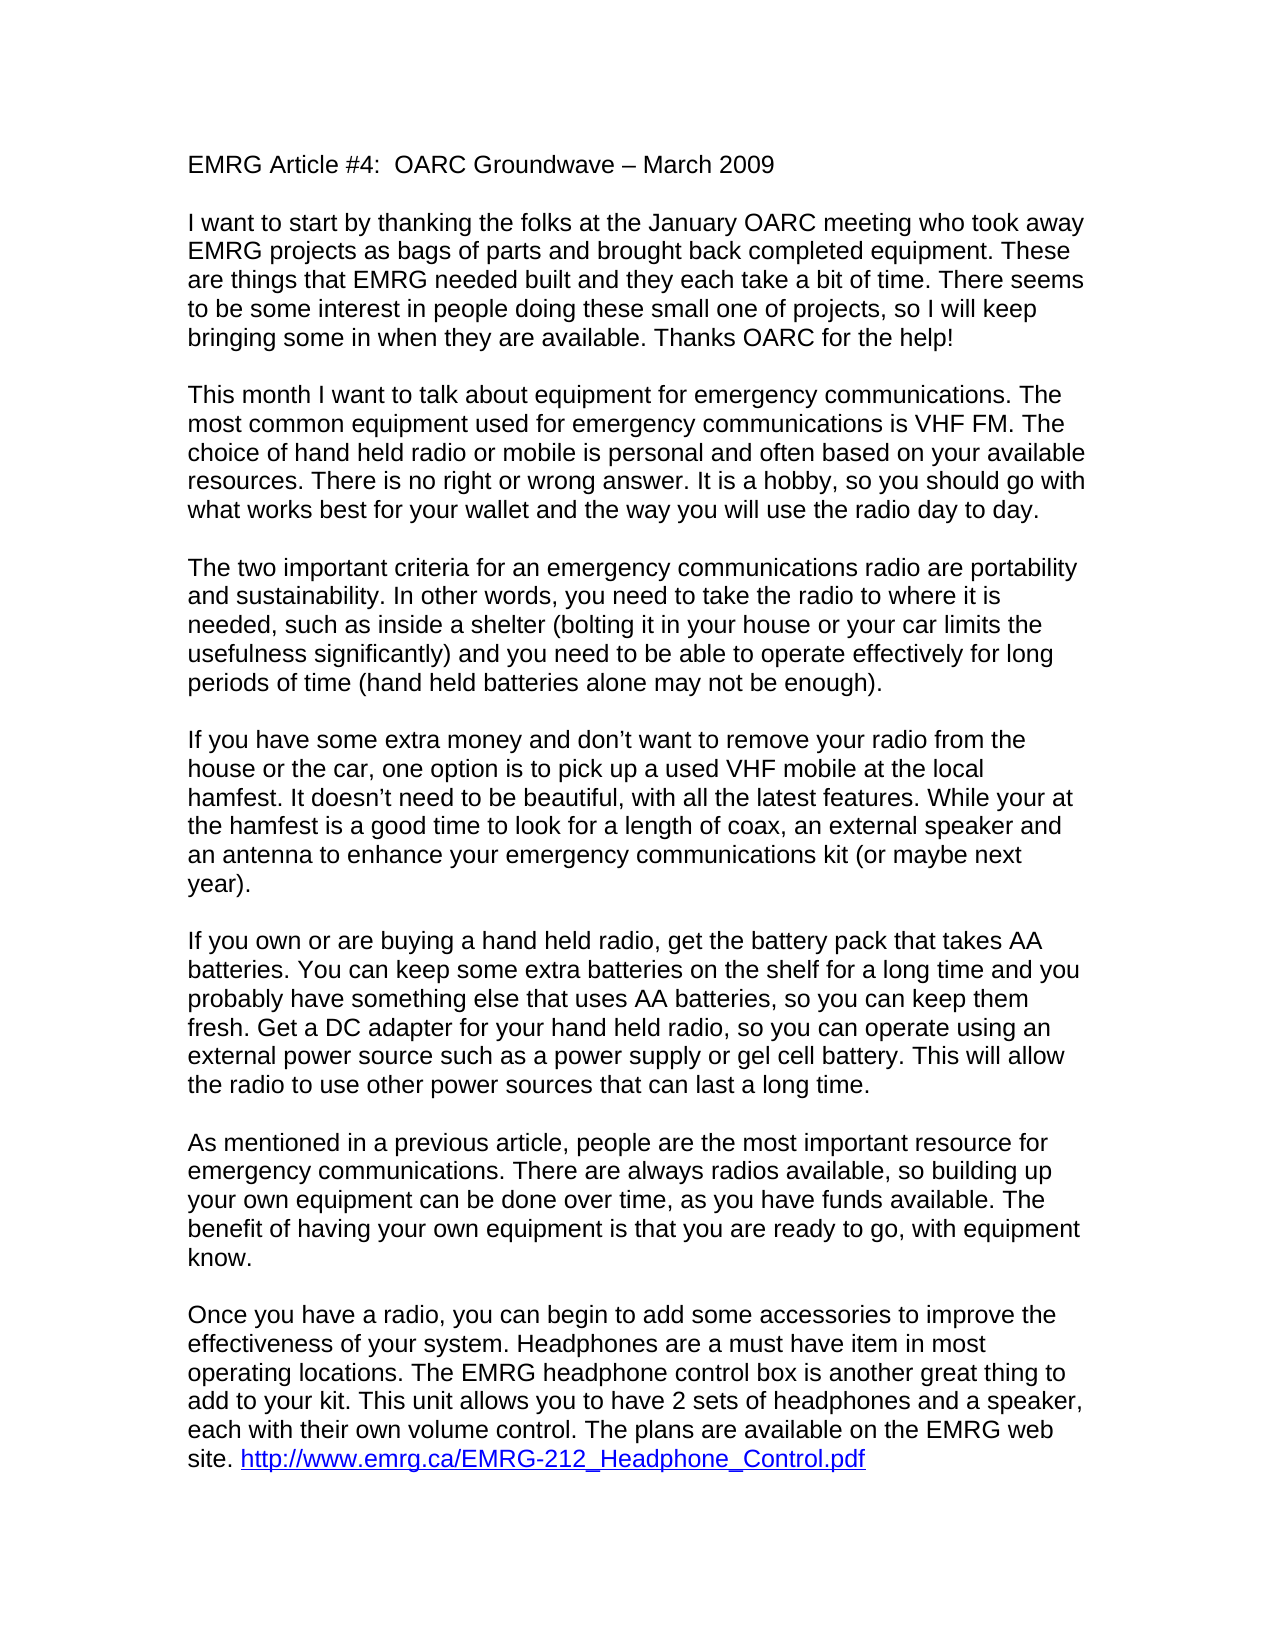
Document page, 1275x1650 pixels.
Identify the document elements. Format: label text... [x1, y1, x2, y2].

text As mentioned in a previous article, people are the most important resource for emergency communications. There are always radios available, so building up your own equipment can be done over time, as you have funds available. The benefit of having your own equipment is that you are ready to go, with equipment know. [187, 1127, 1087, 1271]
text The two important criteria for an emergency communications radio are portability and sustainability. In other words, you need to take the radio to where it is needed, such as inside a shelter (bolting it in your house or your car limits the usefulness significantly) and you need to be able to operate effectively for long periods of time (hand held batteries alone may not be enough). [187, 552, 1087, 696]
text If you own or are buying a hand held radio, get the battery pack that takes AA batteries. You can keep some extra batteries on the shelf for a long time and you probably have something else that uses AA batteries, so you can keep them fresh. Get a DC adapter for your hand held radio, so you can operate using an external power source such as a power supply or gel cell battery. This will allow the radio to use other power sources that can last a long time. [187, 926, 1087, 1099]
text Once you have a radio, you can begin to add some accessories to improve the effectiveness of your system. Headphones are a must have item in most operating locations. The EMRG headphone control box is another great thing to add to your kit. This unit allows you to have 2 sets of headphones and a speaker, each with their own volume control. The plans are available on the EMRG web site. http://www.emrg.ca/EMRG-212_Headphone_Control.pdf [187, 1300, 1087, 1472]
text I want to start by thanking the folks at the January OARC meeting who took away EMRG projects as bags of parts and brought back completed equipment. These are things that EMRG needed built and they each take a bit of time. There seems to be some interest in people doing these small one of projects, so I will keep bringing some in when they are available. Thanks OARC for the help! [187, 207, 1087, 351]
text If you have some extra money and don’t want to remove your radio from the house or the car, one option is to pick up a used VHF mobile at the local hamfest. It doesn’t need to be beautiful, with all the latest features. While your at the hamfest is a good time to look for a length of coax, an external speaker and an antenna to enhance your emergency communications kit (or maybe next year). [187, 725, 1087, 897]
text This month I want to talk about equipment for emergency communications. The most common equipment used for emergency communications is VHF FM. The choice of hand held radio or mobile is personal and often based on your available resources. There is no right or wrong answer. It is a hobby, so you should go with what works best for your wallet and the way you will use the radio day to day. [187, 380, 1087, 524]
text EMRG Article #4: OARC Groundwave – March 2009 [187, 150, 1087, 179]
